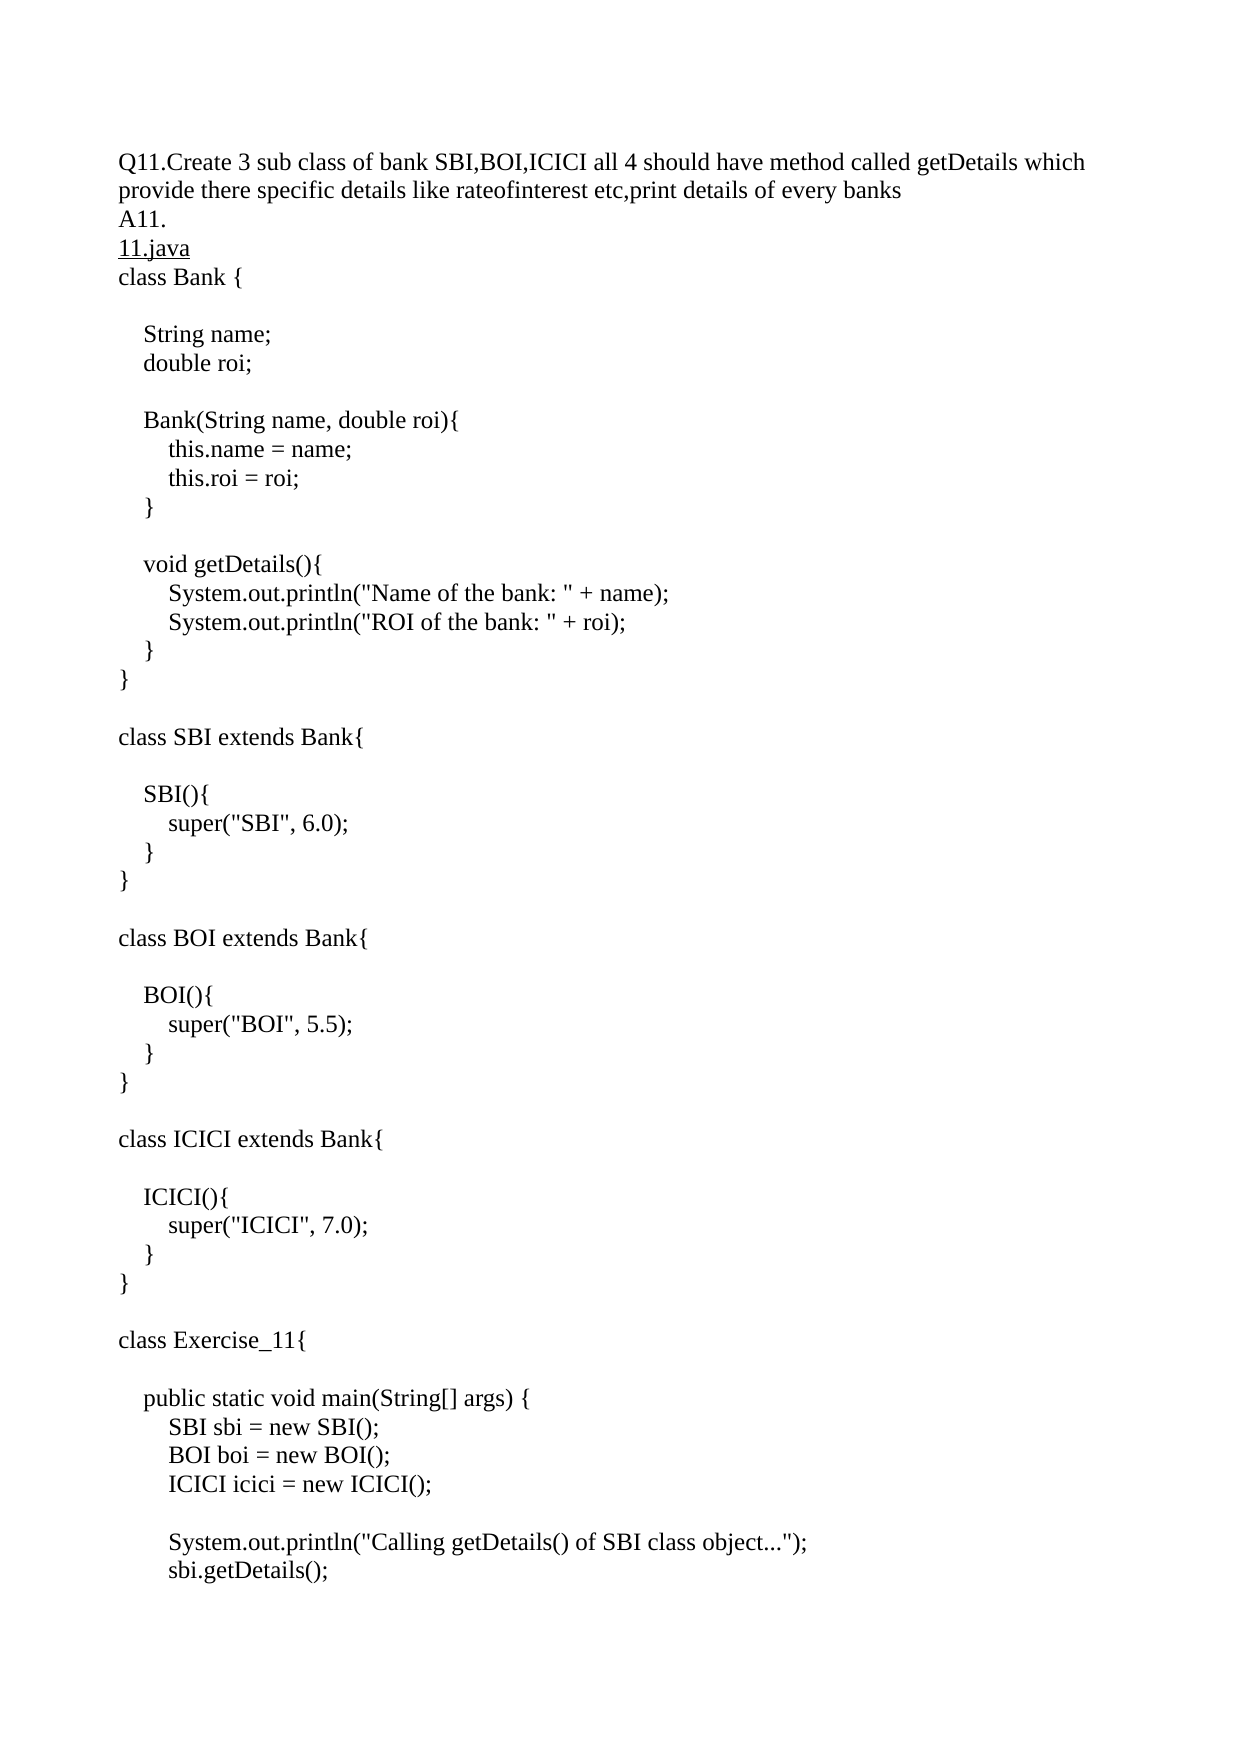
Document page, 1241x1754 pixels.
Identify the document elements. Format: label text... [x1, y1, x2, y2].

text class SBI extends Bank{ [118, 722, 1140, 751]
text this.roi = roi; [118, 463, 1140, 492]
text } [118, 1268, 1140, 1297]
text super("BOI", 5.5); [118, 1009, 1140, 1038]
text class ICICI extends Bank{ [118, 1124, 1140, 1153]
text } [118, 1038, 1140, 1067]
text } [118, 866, 1140, 894]
text public static void main(String[] args) { [118, 1383, 1140, 1412]
text } [118, 492, 1140, 521]
text class Bank { [118, 262, 1140, 291]
text } [118, 636, 1140, 664]
text System.out.println("ROI of the bank: " + roi); [118, 607, 1140, 636]
text BOI(){ [118, 981, 1140, 1009]
text this.name = name; [118, 434, 1140, 463]
text SBI(){ [118, 779, 1140, 808]
text String name; [118, 319, 1140, 348]
text double roi; [118, 348, 1140, 377]
text super("SBI", 6.0); [118, 808, 1140, 837]
text System.out.println("Calling getDetails() of SBI class object..."); [118, 1527, 1140, 1556]
text } [118, 664, 1140, 693]
text } [118, 837, 1140, 866]
text Bank(String name, double roi){ [118, 406, 1140, 434]
text } [118, 1239, 1140, 1268]
text super("ICICI", 7.0); [118, 1211, 1140, 1239]
text void getDetails(){ [118, 549, 1140, 578]
text 11.java [118, 233, 1140, 262]
text SBI sbi = new SBI(); [118, 1412, 1140, 1441]
text A11. [118, 204, 1140, 233]
text class BOI extends Bank{ [118, 923, 1140, 952]
text System.out.println("Name of the bank: " + name); [118, 578, 1140, 607]
text BOI boi = new BOI(); [118, 1441, 1140, 1469]
text } [118, 1067, 1140, 1096]
text class Exercise_11{ [118, 1326, 1140, 1354]
text sbi.getDetails(); [118, 1556, 1140, 1584]
text Q11.Create 3 sub class of bank SBI,BOI,ICICI all 4 should have method called getDetails which provide there specific details like rateofinterest etc,print details of every banks [118, 147, 1140, 204]
text ICICI icici = new ICICI(); [118, 1469, 1140, 1498]
text ICICI(){ [118, 1182, 1140, 1211]
